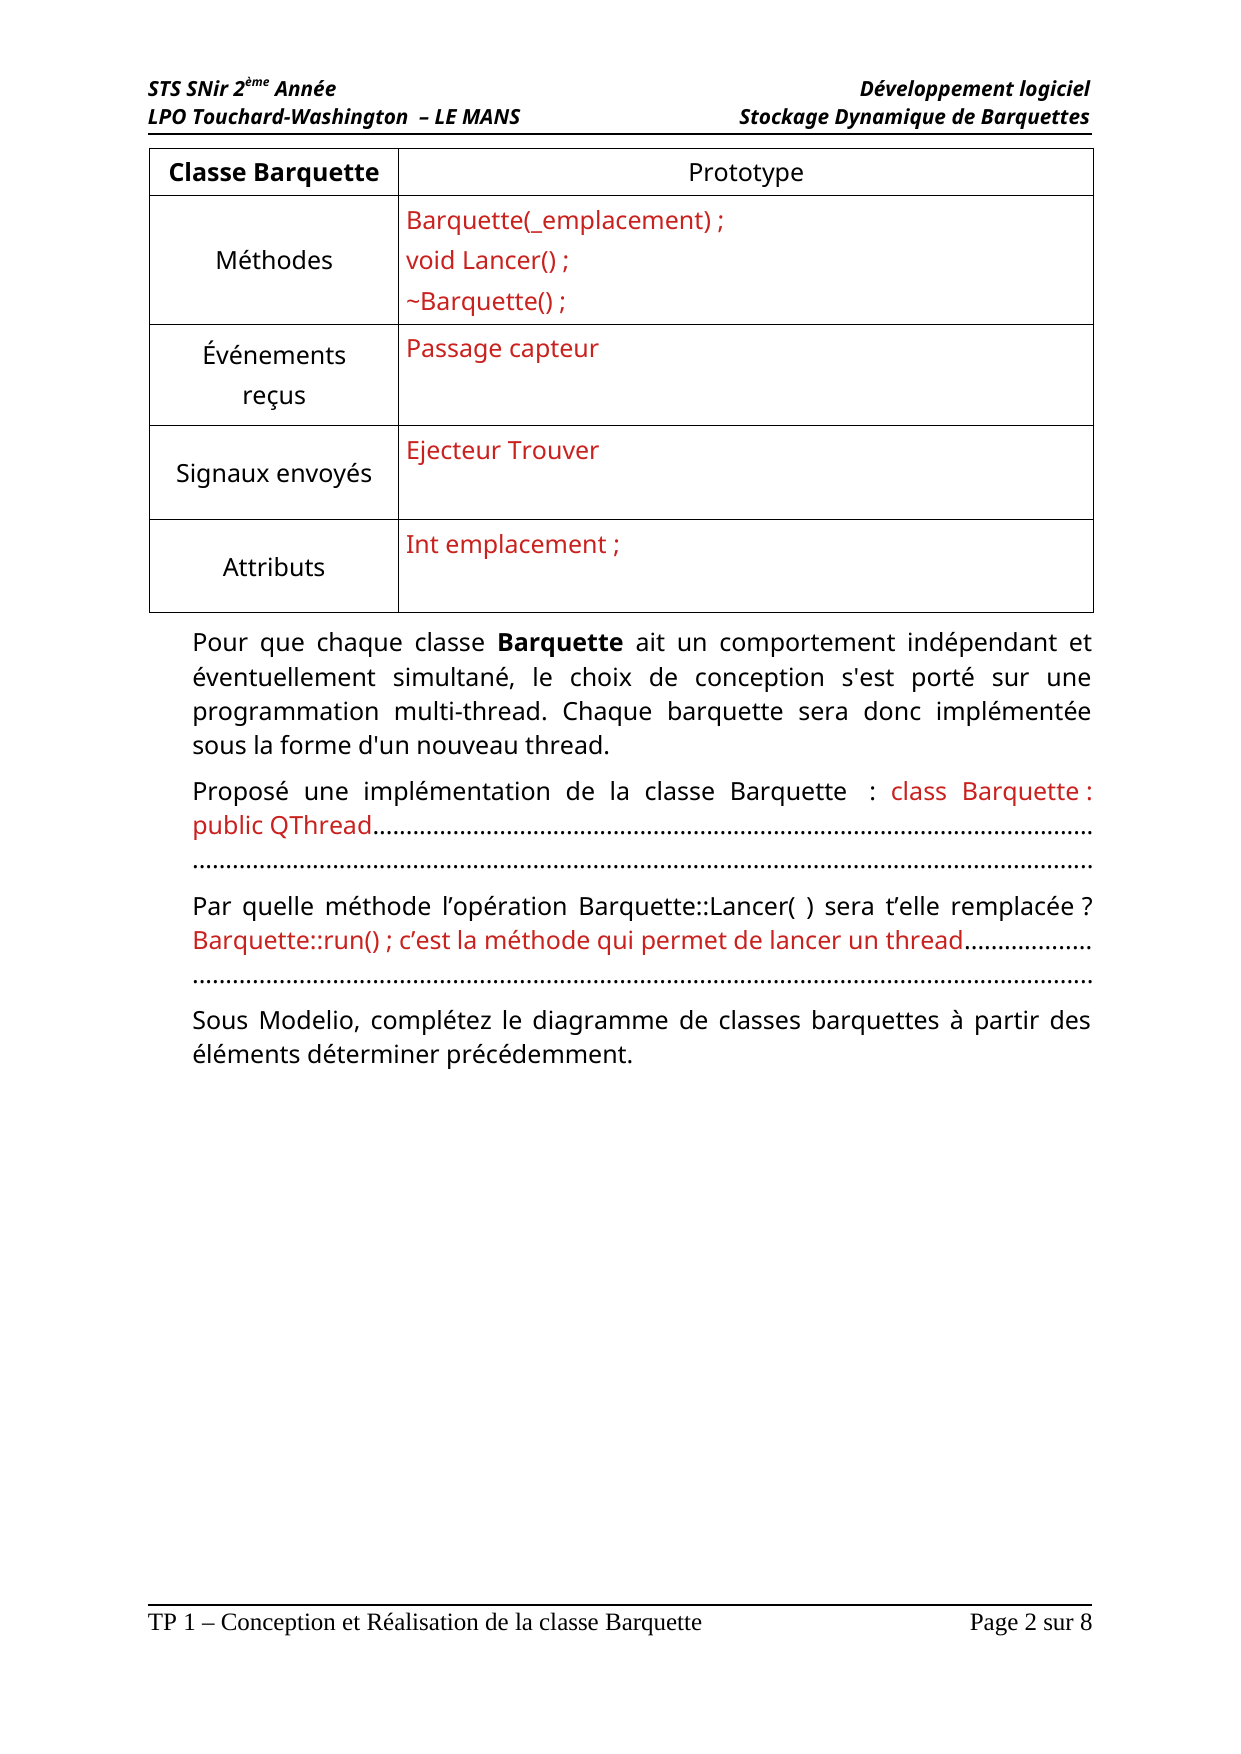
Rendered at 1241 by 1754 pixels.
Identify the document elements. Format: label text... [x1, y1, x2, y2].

table_cell Int emplacement ; [399, 520, 1093, 612]
table_header Classe Barquette [150, 149, 398, 195]
text Par quelle méthode l’opération Barquette::Lancer( ) sera t’elle remplacée ? Barquette::run() ; c’est la méthode qui permet de lancer un thread [192, 888, 1092, 991]
text Sous Modelio, complétez le diagramme de classes barquettes à partir des éléments déterminer précédemment. [192, 1003, 1092, 1071]
table_cell Signaux envoyés [150, 426, 398, 519]
table_cell Attributs [150, 520, 398, 612]
table_cell Barquette(_emplacement) ; void Lancer() ; ~Barquette() ; [399, 196, 1093, 323]
text Pour que chaque classe Barquette ait un comportement indépendant et éventuellement simultané, le choix de conception s'est porté sur une programmation multi-thread. Chaque barquette sera donc implémentée sous la forme d'un nouveau thread. [192, 625, 1092, 761]
table_cell Ejecteur Trouver [399, 426, 1093, 519]
table_cell Événements reçus [150, 325, 398, 425]
table_cell Passage capteur [399, 325, 1093, 425]
table_header Prototype [399, 149, 1093, 195]
table_cell Méthodes [150, 196, 398, 323]
text Proposé une implémentation de la classe Barquette : class Barquette : public QThread [192, 774, 1092, 876]
